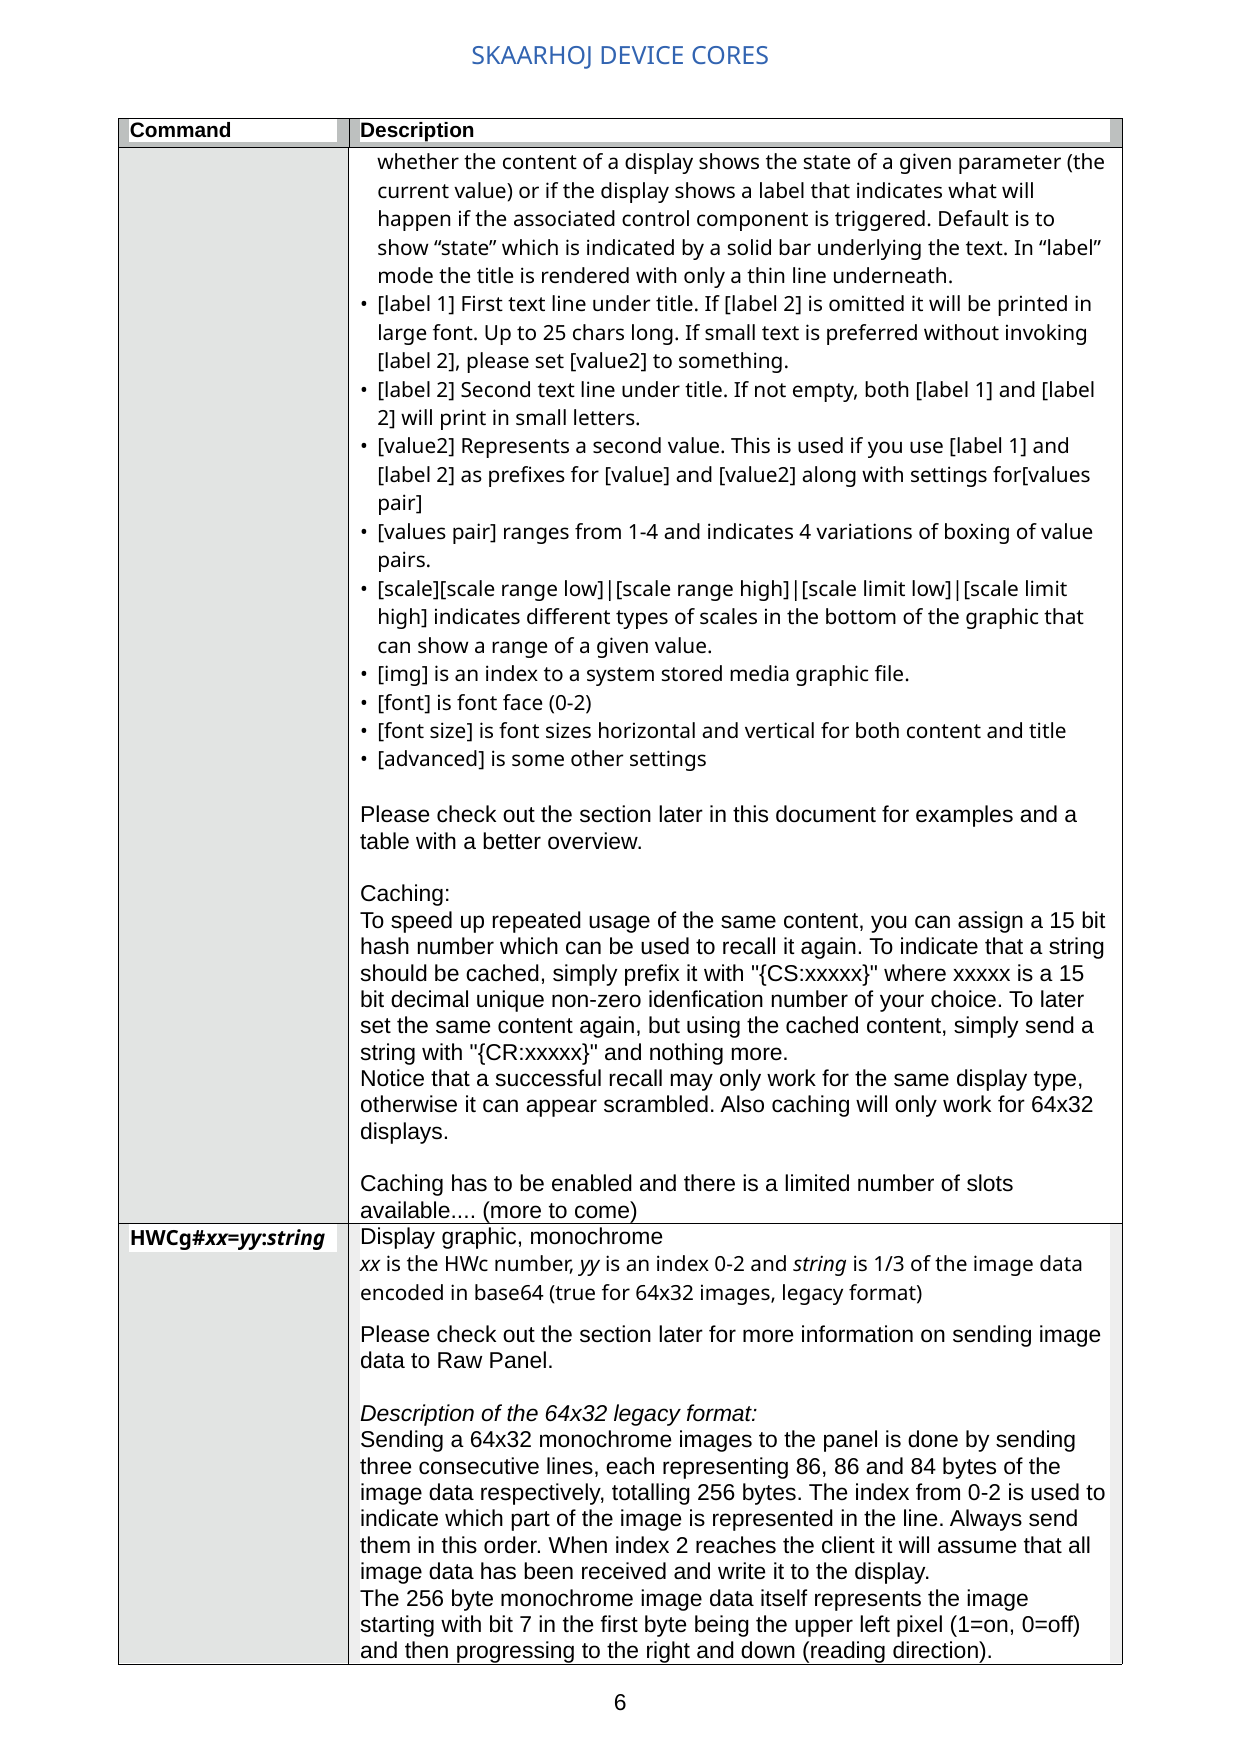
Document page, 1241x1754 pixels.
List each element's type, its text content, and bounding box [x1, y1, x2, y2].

table_cell HWCg#xx=yy:string [119, 1224, 348, 1663]
table_header Command [119, 119, 349, 147]
table_cell [119, 148, 348, 1223]
table_header Description [350, 119, 1122, 147]
